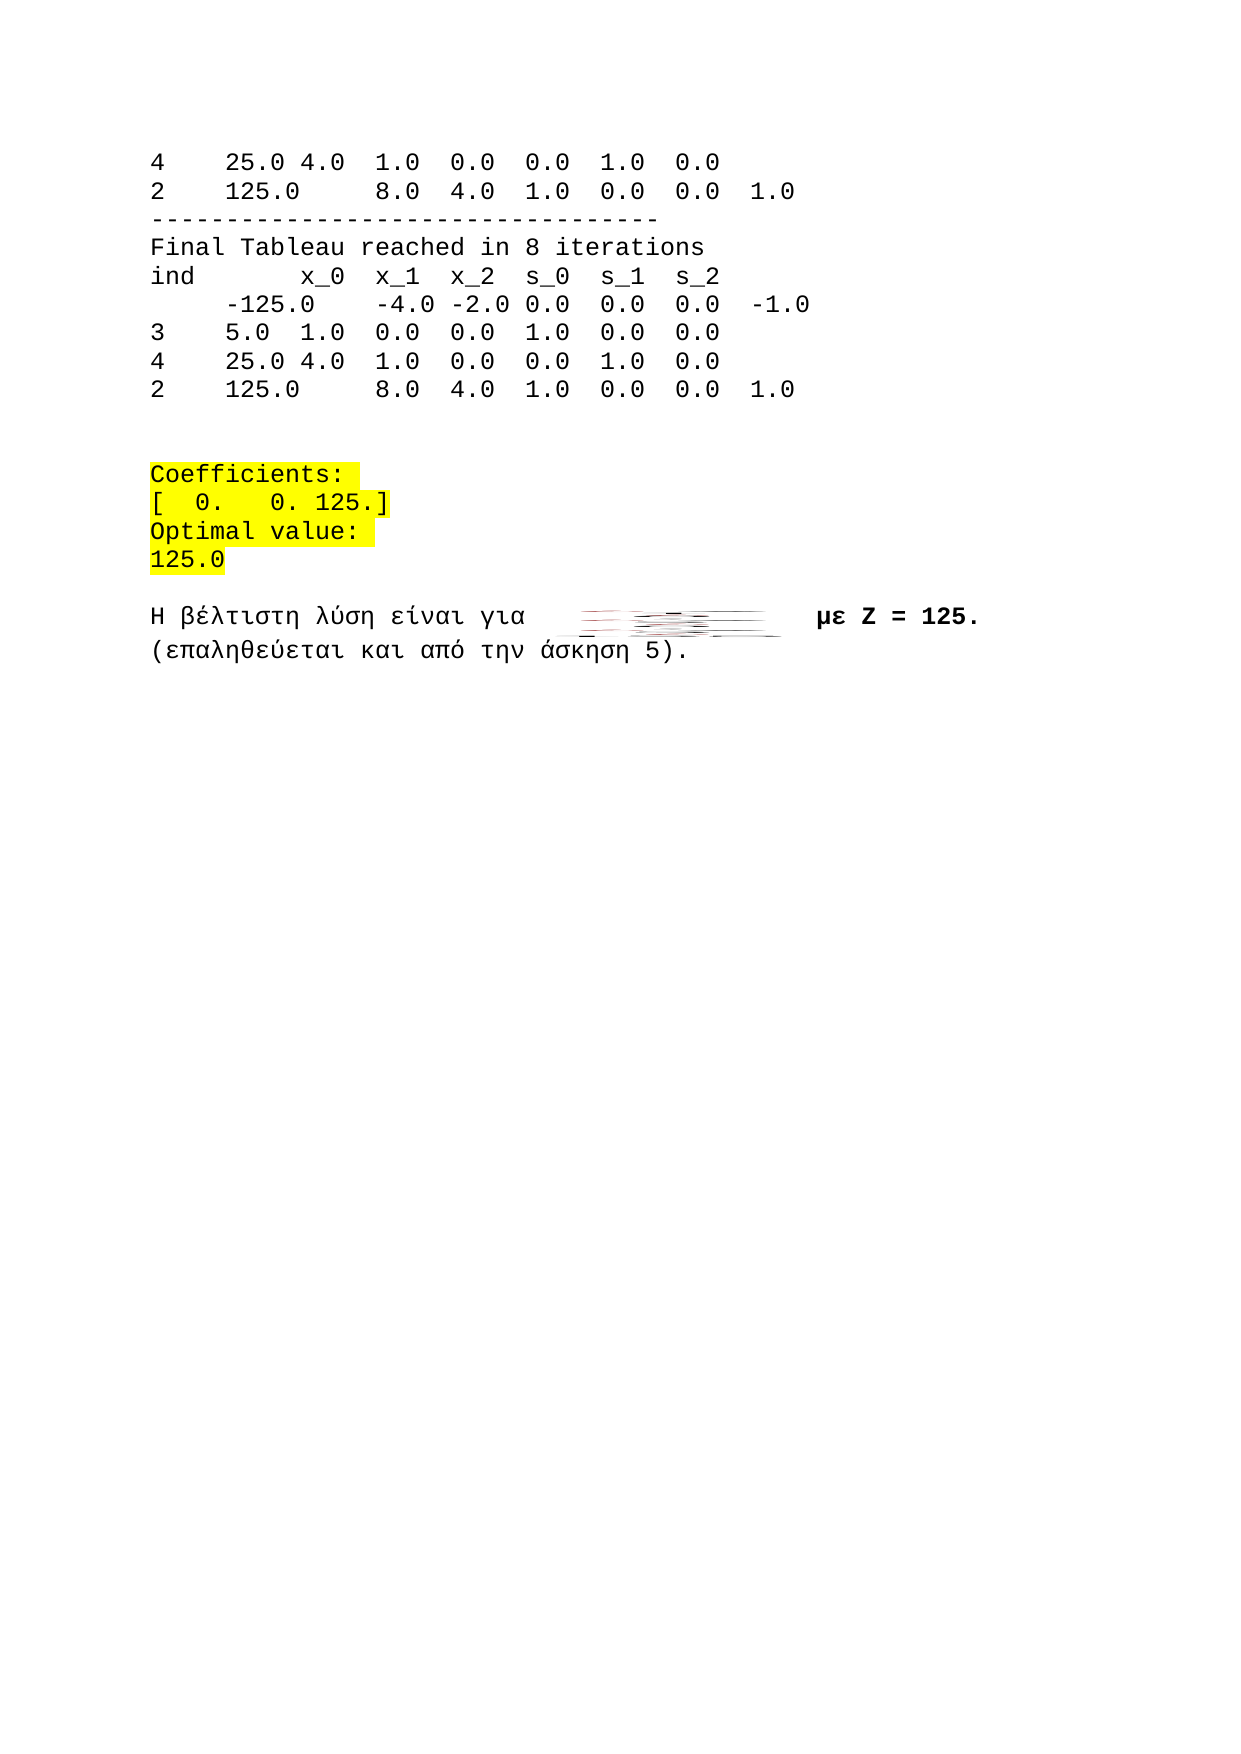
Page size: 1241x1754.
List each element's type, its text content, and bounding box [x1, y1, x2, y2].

text 4 25.0 4.0 1.0 0.0 0.0 1.0 0.0 [150, 348, 1090, 377]
text Final Tableau reached in 8 iterations [150, 235, 1090, 263]
text [ 0. 0. 125.] [150, 490, 1090, 518]
text Optimal value: [150, 518, 1090, 547]
text 3 5.0 1.0 0.0 0.0 1.0 0.0 0.0 [150, 320, 1090, 348]
text Η βέλτιστη λύση είναι για με Ζ = 125. [150, 603, 1090, 638]
text 125.0 [150, 547, 1090, 575]
text 2 125.0 8.0 4.0 1.0 0.0 0.0 1.0 [150, 377, 1090, 405]
text (επαληθεύεται και από την άσκηση 5). [150, 638, 1090, 666]
text ---------------------------------- [150, 207, 1090, 235]
text 2 125.0 8.0 4.0 1.0 0.0 0.0 1.0 [150, 178, 1090, 207]
text -125.0 -4.0 -2.0 0.0 0.0 0.0 -1.0 [150, 292, 1090, 320]
text ind x_0 x_1 x_2 s_0 s_1 s_2 [150, 263, 1090, 292]
text Coefficients: [150, 462, 1090, 490]
text 4 25.0 4.0 1.0 0.0 0.0 1.0 0.0 [150, 150, 1090, 178]
